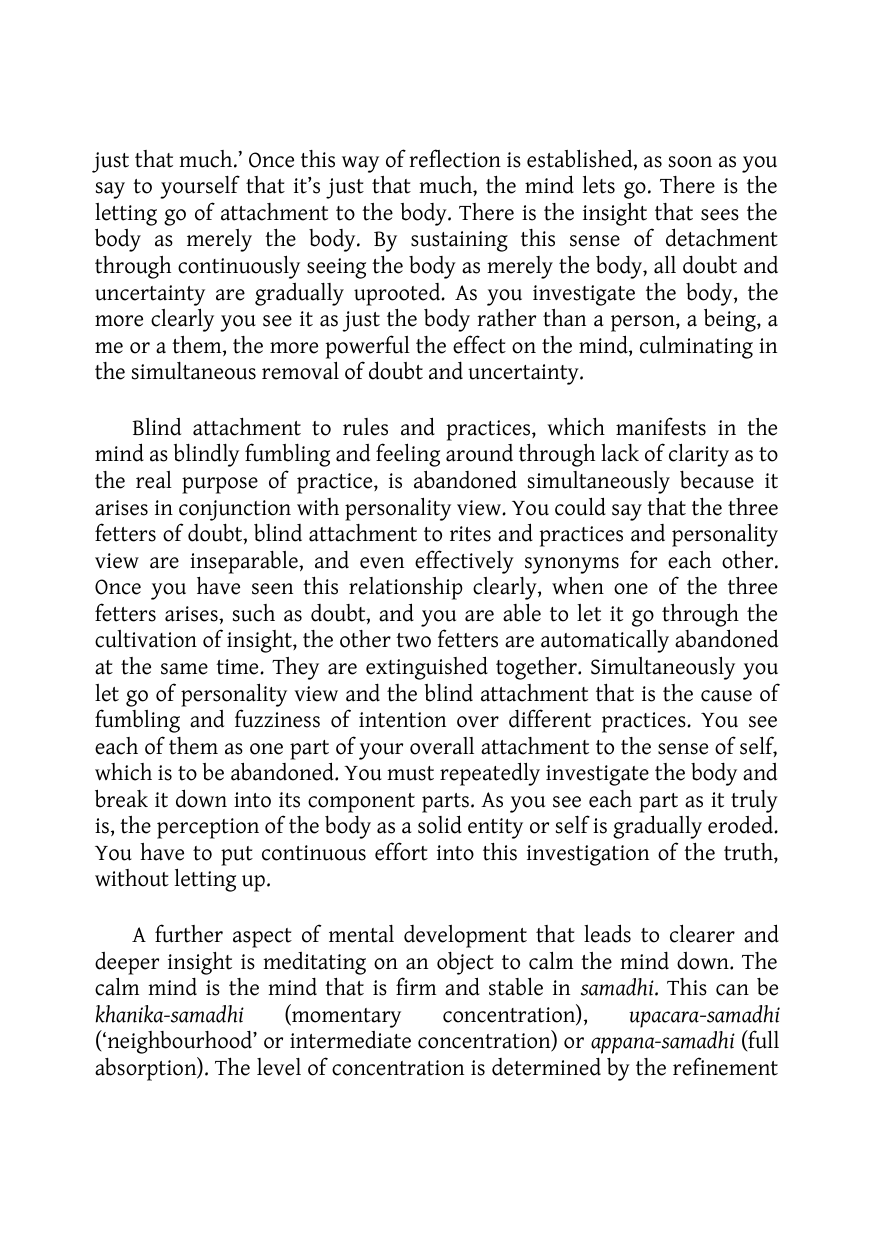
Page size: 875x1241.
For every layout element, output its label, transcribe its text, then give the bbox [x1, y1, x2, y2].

text A further aspect of mental development that leads to clearer and deeper insight is meditating on an object to calm the mind down. The calm mind is the mind that is firm and stable in samadhi. This can be khanika-samadhi (momentary concentration), upacara-samadhi (‘neighbourhood’ or intermediate concentration) or appana-samadhi (full absorption). The level of concentration is determined by the refinement [94, 922, 779, 1082]
text Blind attachment to rules and practices, which manifests in the mind as blindly fumbling and feeling around through lack of clarity as to the real purpose of practice, is abandoned simultaneously because it arises in conjunction with personality view. You could say that the three fetters of doubt, blind attachment to rites and practices and personality view are inseparable, and even effectively synonyms for each other. Once you have seen this relationship clearly, when one of the three fetters arises, such as doubt, and you are able to let it go through the cultivation of insight, the other two fetters are automatically abandoned at the same time. They are extinguished together. Simultaneously you let go of personality view and the blind attachment that is the cause of fumbling and fuzziness of intention over different practices. You see each of them as one part of your overall attachment to the sense of self, which is to be abandoned. You must repeatedly investigate the body and break it down into its component parts. As you see each part as it truly is, the perception of the body as a solid entity or self is gradually eroded. You have to put continuous effort into this investigation of the truth, without letting up. [94, 415, 779, 893]
text just that much.’ Once this way of reflection is established, as soon as you say to yourself that it’s just that much, the mind lets go. There is the letting go of attachment to the body. There is the insight that sees the body as merely the body. By sustaining this sense of detachment through continuously seeing the body as merely the body, all doubt and uncertainty are gradually uprooted. As you investigate the body, the more clearly you see it as just the body rather than a person, a being, a me or a them, the more powerful the effect on the mind, culminating in the simultaneous removal of doubt and uncertainty. [94, 147, 779, 386]
